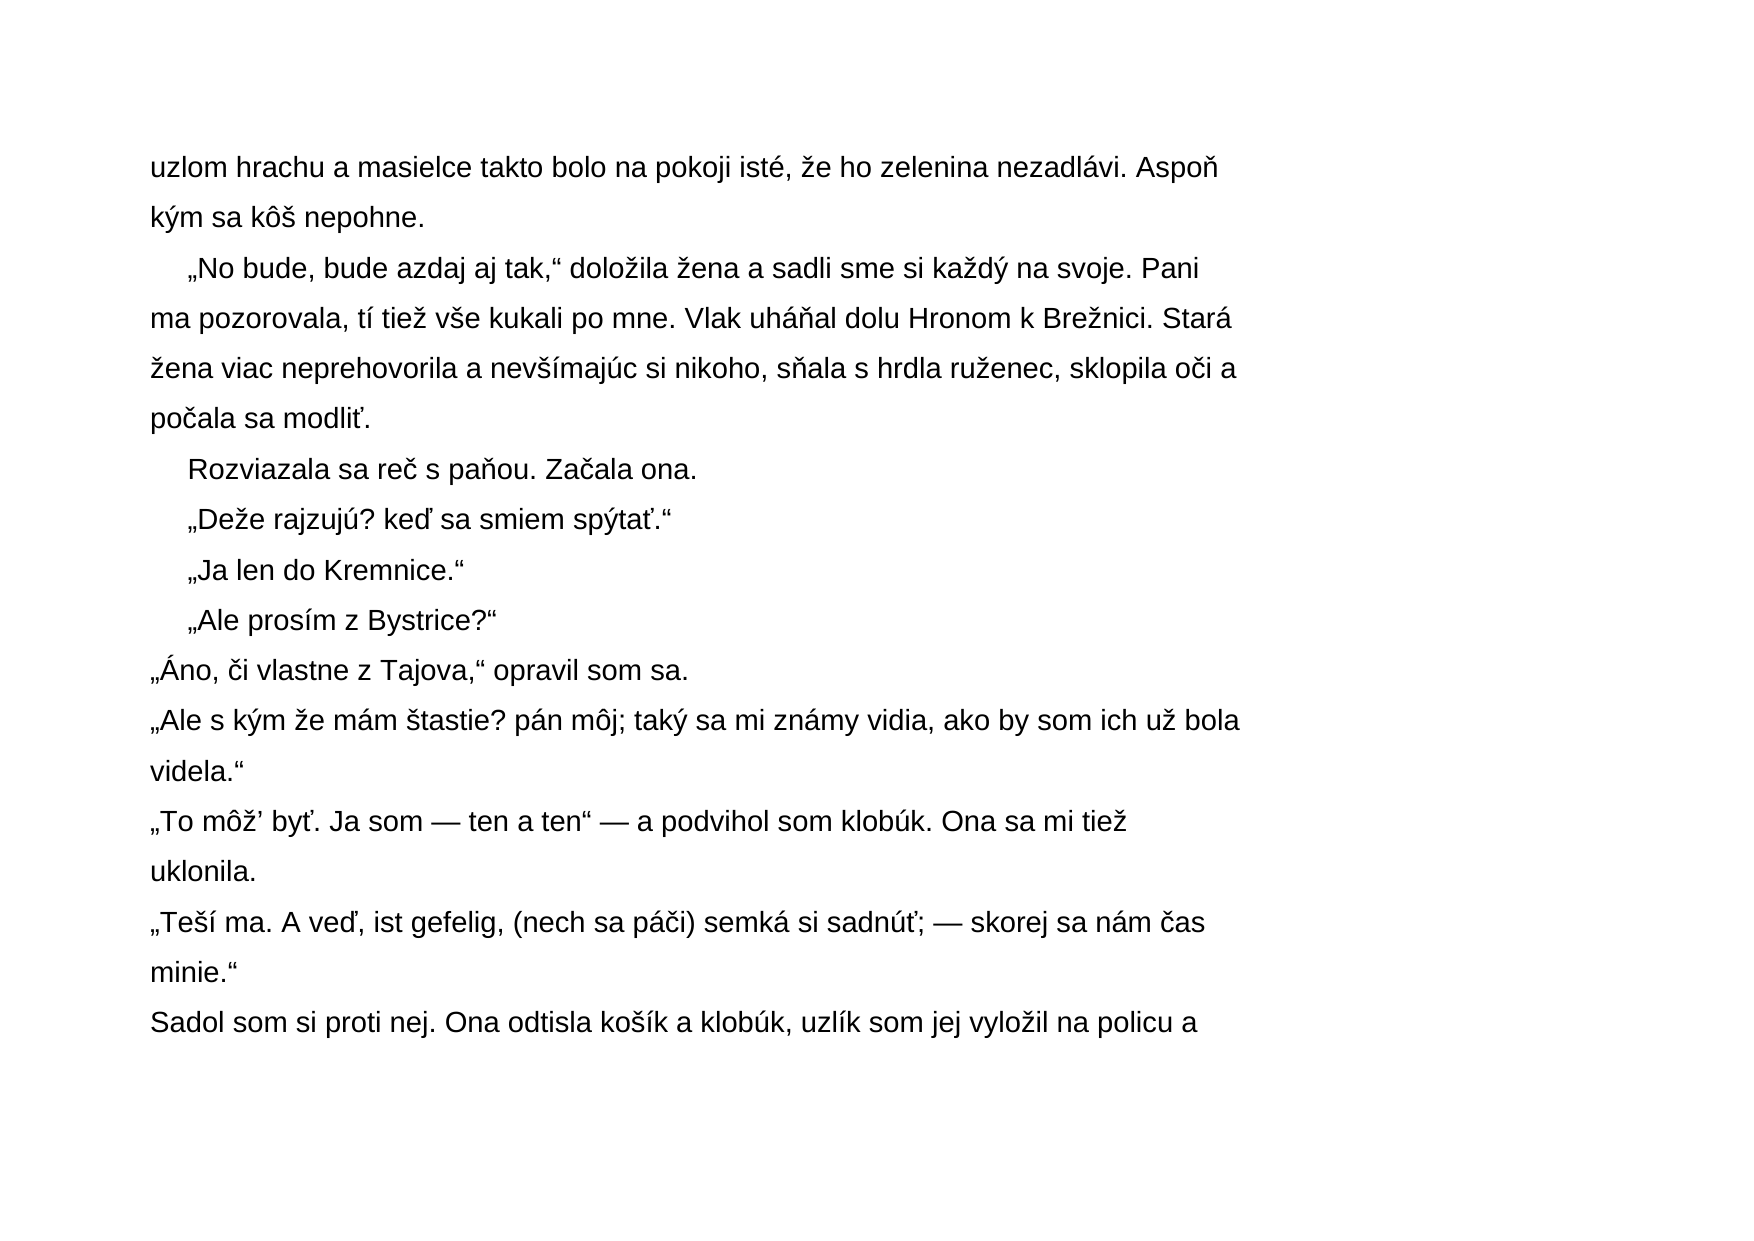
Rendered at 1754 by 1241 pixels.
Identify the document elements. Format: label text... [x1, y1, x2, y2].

text „Ale s kým že mám štastie? pán môj; taký sa mi známy vidia, ako by som ich už bola videla.“ [150, 703, 1242, 787]
text „Ale prosím z Bystrice?“ [150, 603, 1242, 636]
text uzlom hrachu a masielce takto bolo na pokoji isté, že ho zelenina nezadlávi. Aspoň kým sa kôš nepohne. [150, 150, 1242, 234]
text „Áno, či vlastne z Tajova,“ opravil som sa. [150, 653, 1242, 687]
text „To môž’ byť. Ja som — ten a ten“ — a podvihol som klobúk. Ona sa mi tiež uklonila. [150, 804, 1242, 888]
text „Teší ma. A veď, ist gefelig, (nech sa páči) semká si sadnúť; — skorej sa nám čas minie.“ [150, 905, 1242, 988]
text Rozviazala sa reč s paňou. Začala ona. [150, 452, 1242, 485]
text „No bude, bude azdaj aj tak,“ doložila žena a sadli sme si každý na svoje. Pani ma pozoro­vala, tí tiež vše kukali po mne. Vlak uháňal dolu Hronom k Brežnici. Stará žena viac neprehovorila a nevšímajúc si nikoho, sňala s hrdla ruženec, sklopila oči a počala sa modliť. [150, 251, 1242, 435]
text „Deže rajzujú? keď sa smiem spýtať.“ [150, 502, 1242, 536]
text Sadol som si proti nej. Ona odtisla košík a klobúk, uzlík som jej vyložil na policu a [150, 1005, 1242, 1039]
text „Ja len do Kremnice.“ [150, 552, 1242, 586]
